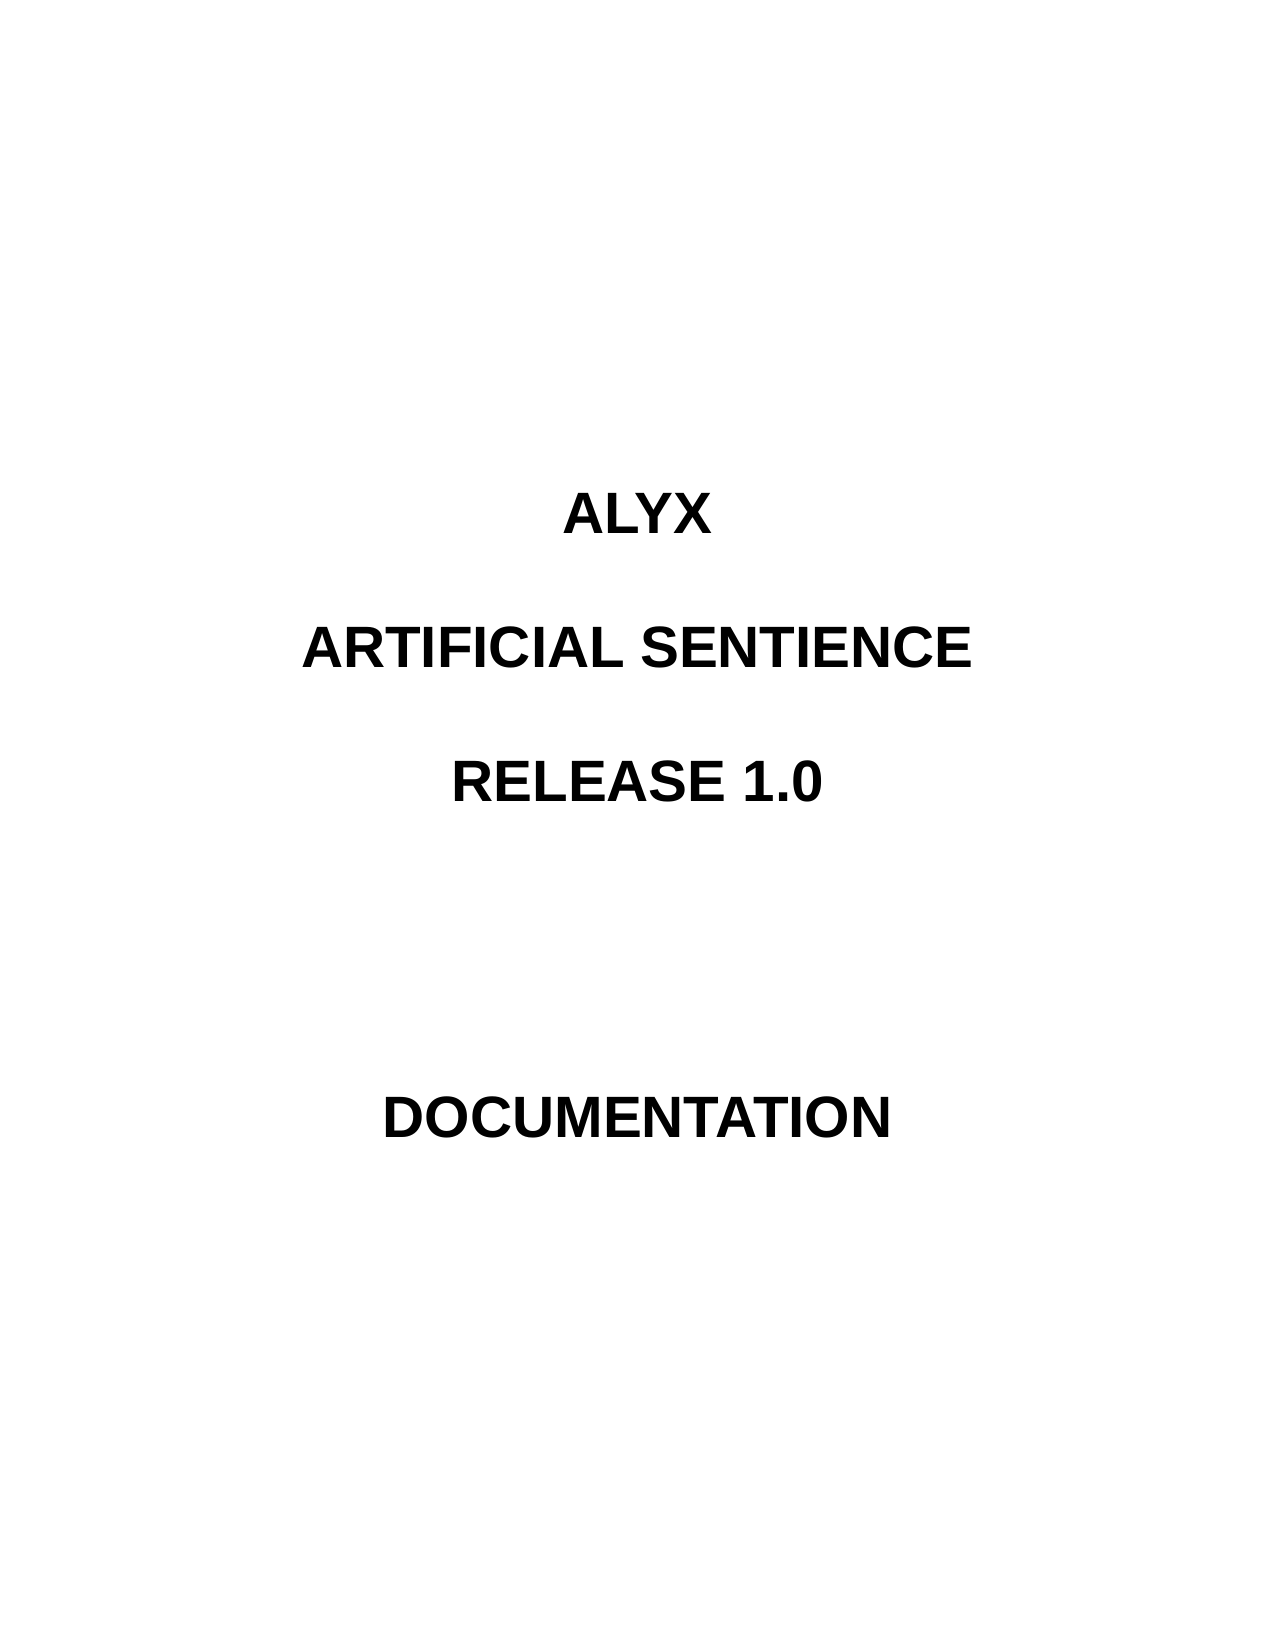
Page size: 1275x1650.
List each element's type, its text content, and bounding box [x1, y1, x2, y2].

title ALYX ARTIFICIAL SENTIENCE RELEASE 1.0 DOCUMENTATION [118, 143, 1157, 1149]
